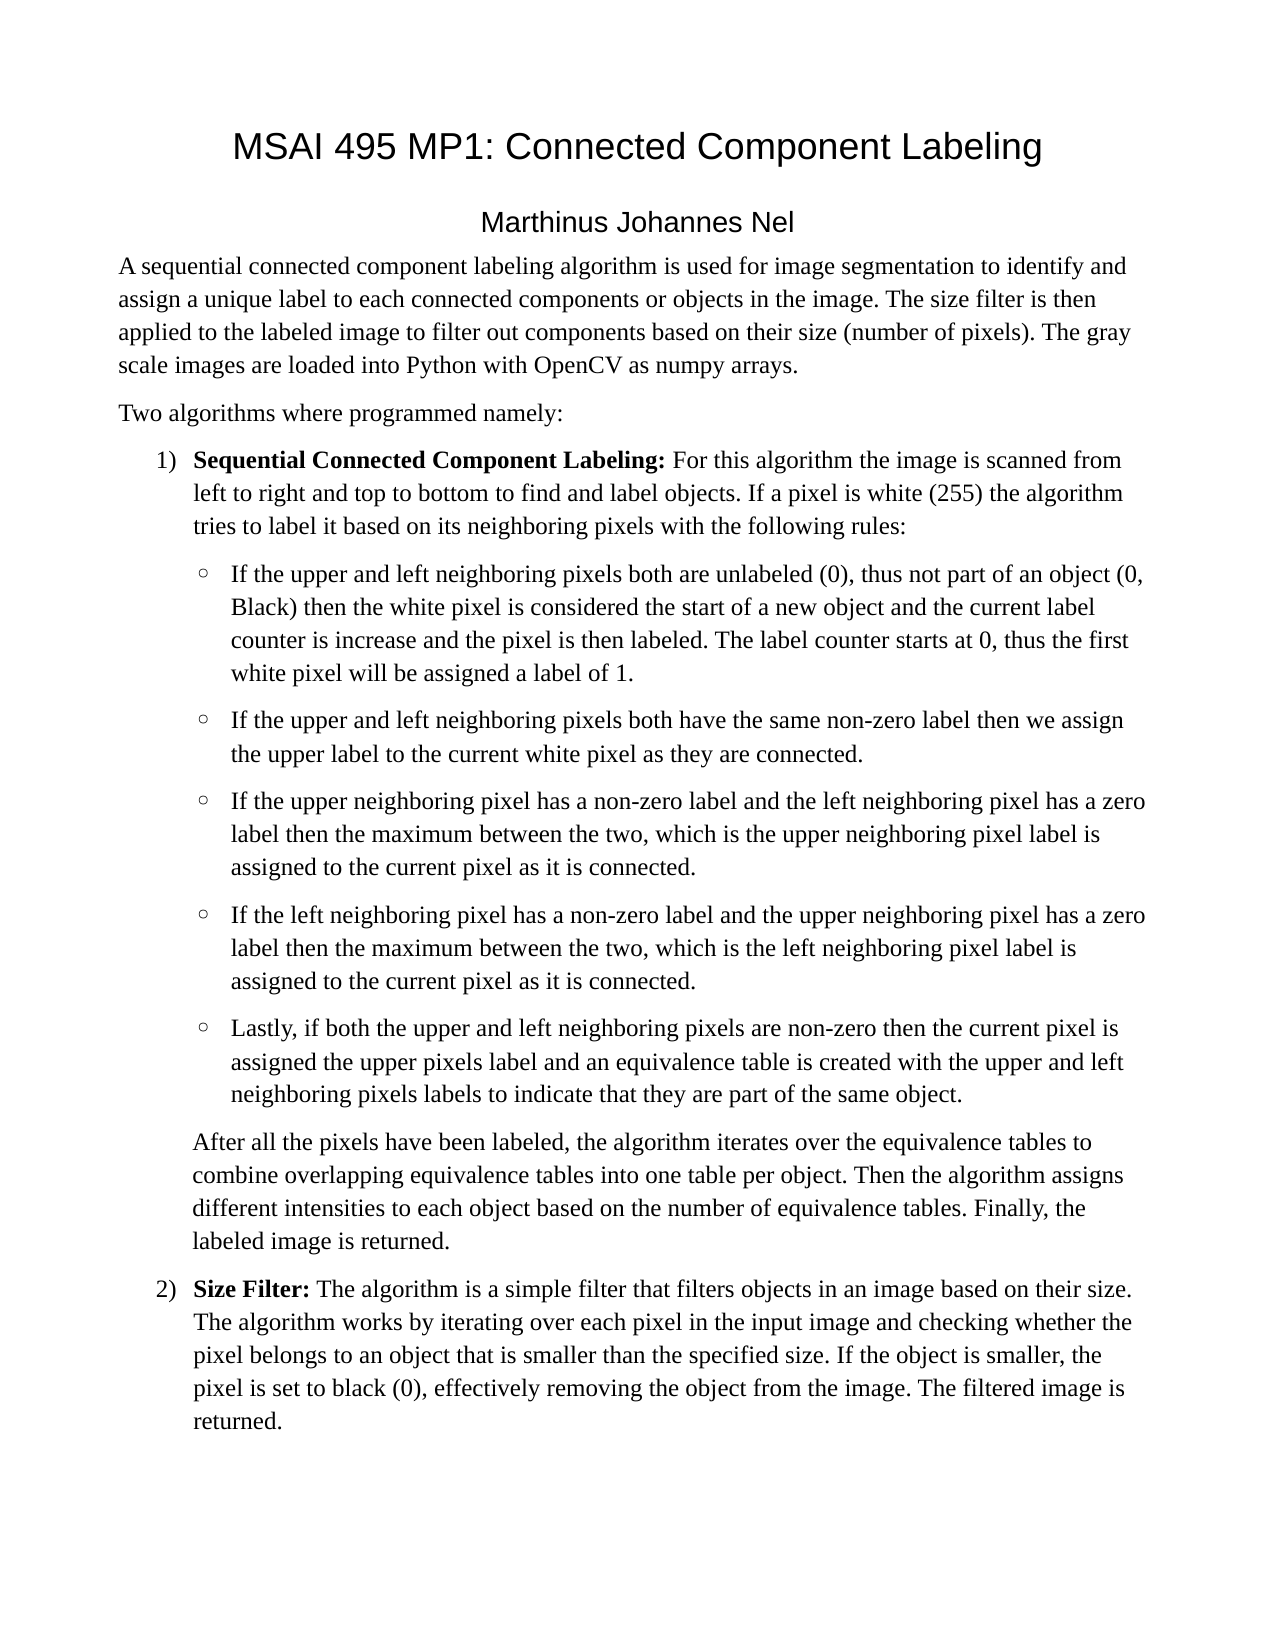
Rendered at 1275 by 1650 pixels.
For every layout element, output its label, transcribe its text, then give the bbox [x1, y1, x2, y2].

subtitle MSAI 495 MP1: Connected Component Labeling [118, 124, 1157, 167]
text After all the pixels have been labeled, the algorithm iterates over the equivalence tables to combine overlapping equivalence tables into one table per object. Then the algorithm assigns different intensities to each object based on the number of equivalence tables. Finally, the labeled image is returned. [118, 1127, 1157, 1255]
text Two algorithms where programmed namely: [118, 398, 1157, 426]
subtitle Marthinus Johannes Nel [118, 205, 1157, 238]
list If the upper and left neighboring pixels both are unlabeled (0), thus not part of an object (0, Black) then the white pixel is considered the start of a new object and the current label counter is increase and the pixel is then labeled. The label counter starts at 0, thus the first white pixel will be assigned a label of 1. [193, 559, 1157, 687]
list Size Filter: The algorithm is a simple filter that filters objects in an image based on their size. The algorithm works by iterating over each pixel in the input image and checking whether the pixel belongs to an object that is smaller than the specified size. If the object is smaller, the pixel is set to black (0), effectively removing the object from the image. The filtered image is returned. [156, 1274, 1157, 1435]
list If the left neighboring pixel has a non-zero label and the upper neighboring pixel has a zero label then the maximum between the two, which is the left neighboring pixel label is assigned to the current pixel as it is connected. [193, 900, 1157, 995]
list If the upper neighboring pixel has a non-zero label and the left neighboring pixel has a zero label then the maximum between the two, which is the upper neighboring pixel label is assigned to the current pixel as it is connected. [193, 786, 1157, 881]
list Sequential Connected Component Labeling: For this algorithm the image is scanned from left to right and top to bottom to find and label objects. If a pixel is white (255) the algorithm tries to label it based on its neighboring pixels with the following rules: [156, 445, 1157, 540]
list Lastly, if both the upper and left neighboring pixels are non-zero then the current pixel is assigned the upper pixels label and an equivalence table is created with the upper and left neighboring pixels labels to indicate that they are part of the same object. [193, 1013, 1157, 1108]
text A sequential connected component labeling algorithm is used for image segmentation to identify and assign a unique label to each connected components or objects in the image. The size filter is then applied to the labeled image to filter out components based on their size (number of pixels). The gray scale images are loaded into Python with OpenCV as numpy arrays. [118, 251, 1157, 379]
list If the upper and left neighboring pixels both have the same non-zero label then we assign the upper label to the current white pixel as they are connected. [193, 706, 1157, 767]
